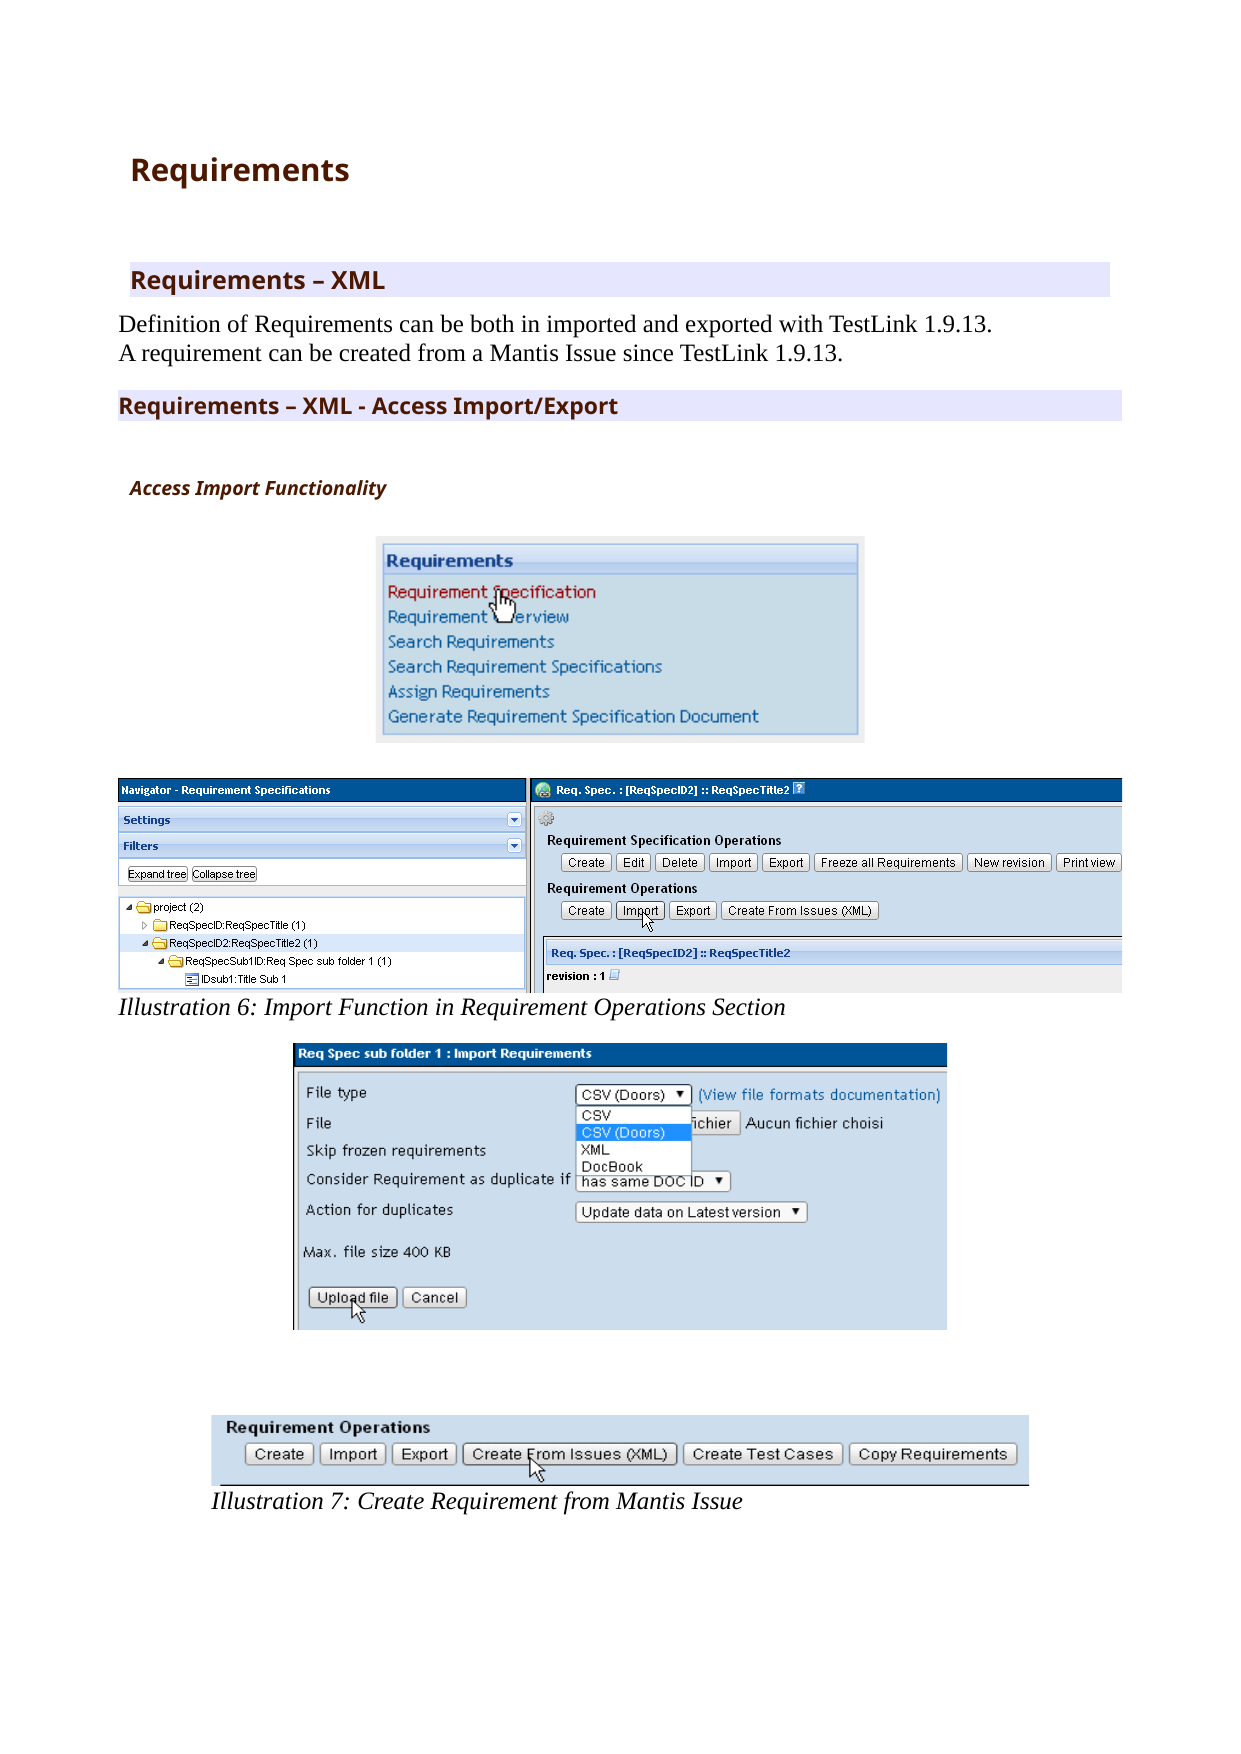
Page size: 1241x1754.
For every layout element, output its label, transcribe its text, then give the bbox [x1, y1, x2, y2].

picture [118, 778, 1123, 993]
picture [375, 536, 865, 743]
text Illustration 6: Import Function in Requirement Operations Section [118, 993, 1122, 1021]
subtitle Requirements – XML [130, 262, 1110, 297]
subtitle Requirements [130, 148, 1110, 190]
text Illustration 7: Create Requirement from Mantis Issue [211, 1486, 1029, 1515]
text A requirement can be created from a Mantis Issue since TestLink 1.9.13. [118, 338, 1122, 367]
subtitle Access Import Functionality [130, 474, 1110, 501]
picture [293, 1043, 948, 1330]
text Definition of Requirements can be both in imported and exported with TestLink 1.9.13. [118, 309, 1122, 338]
picture [211, 1415, 1030, 1486]
subtitle Requirements – XML - Access Import/Export [118, 390, 1122, 421]
